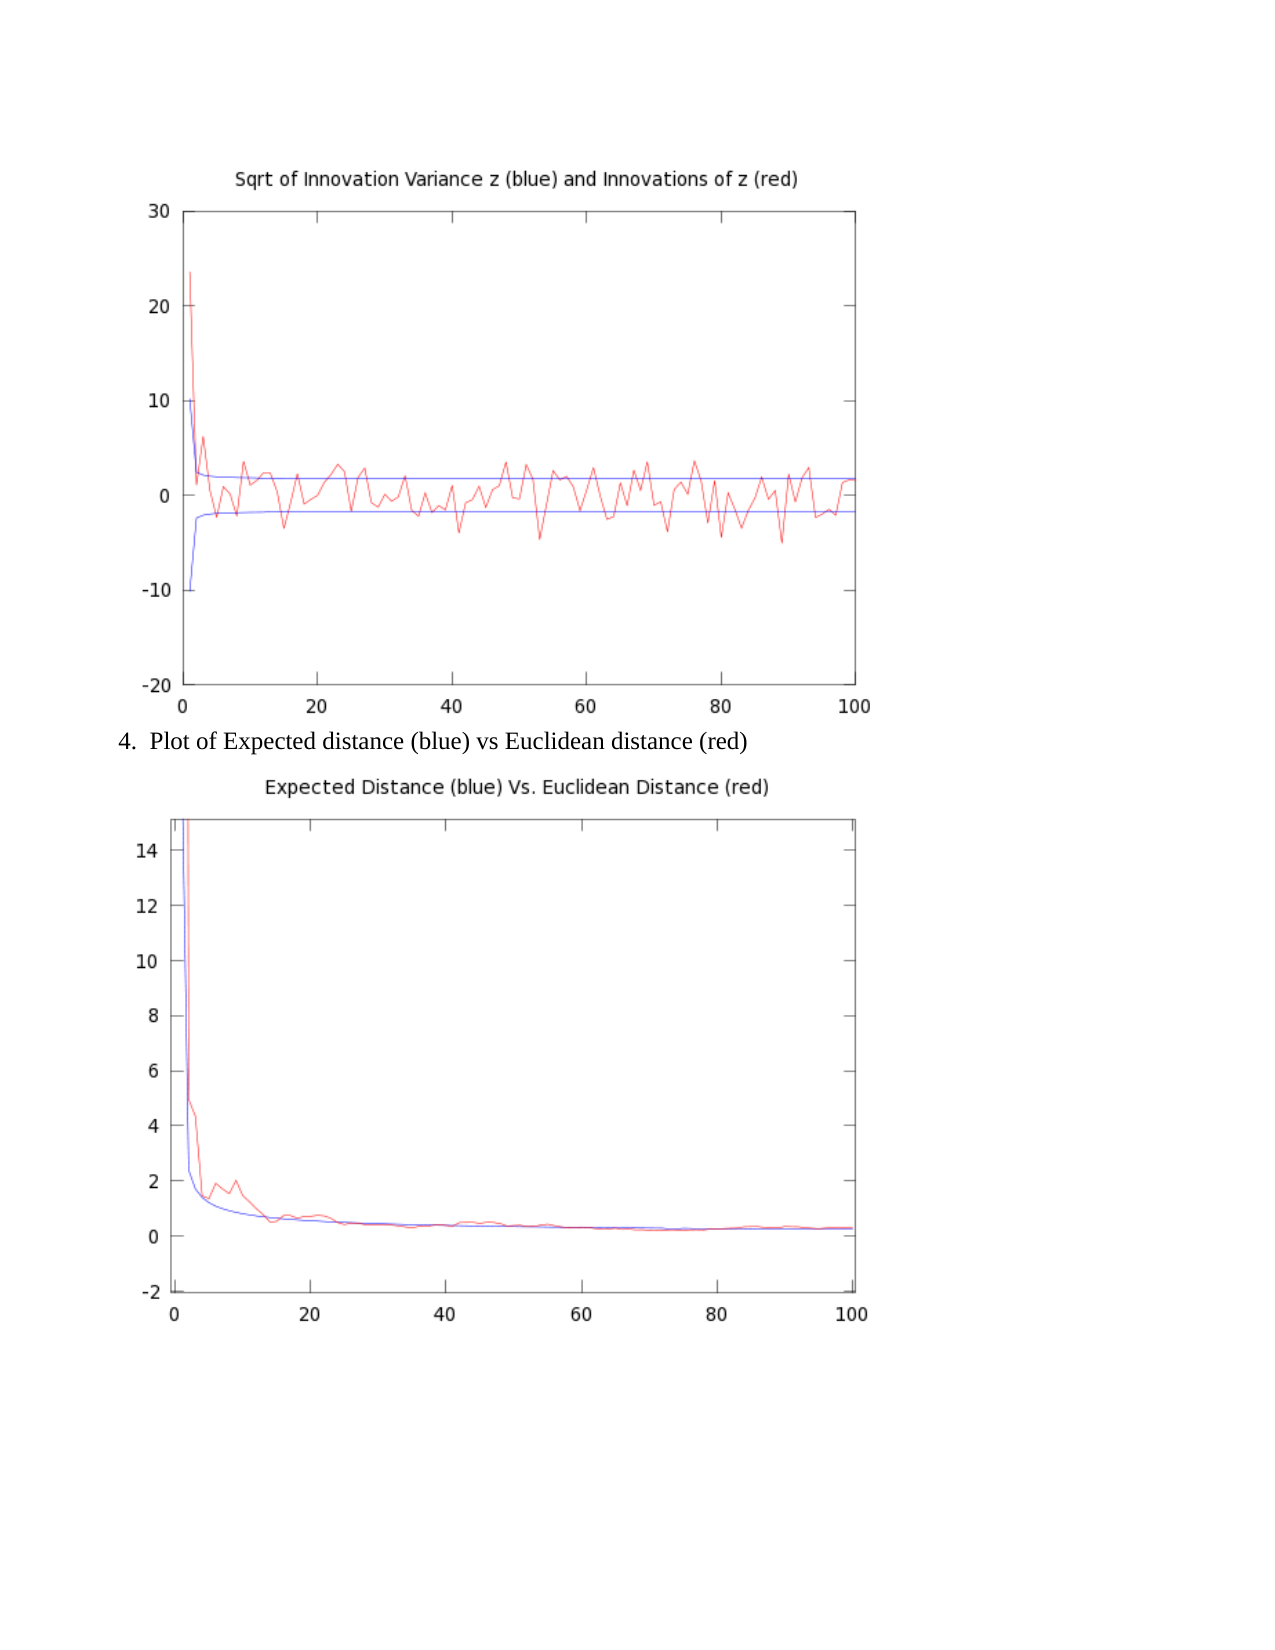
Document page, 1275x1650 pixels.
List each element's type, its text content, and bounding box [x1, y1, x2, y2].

picture [118, 755, 1157, 1335]
picture [118, 146, 1157, 727]
text 4. Plot of Expected distance (blue) vs Euclidean distance (red) [118, 727, 1157, 755]
